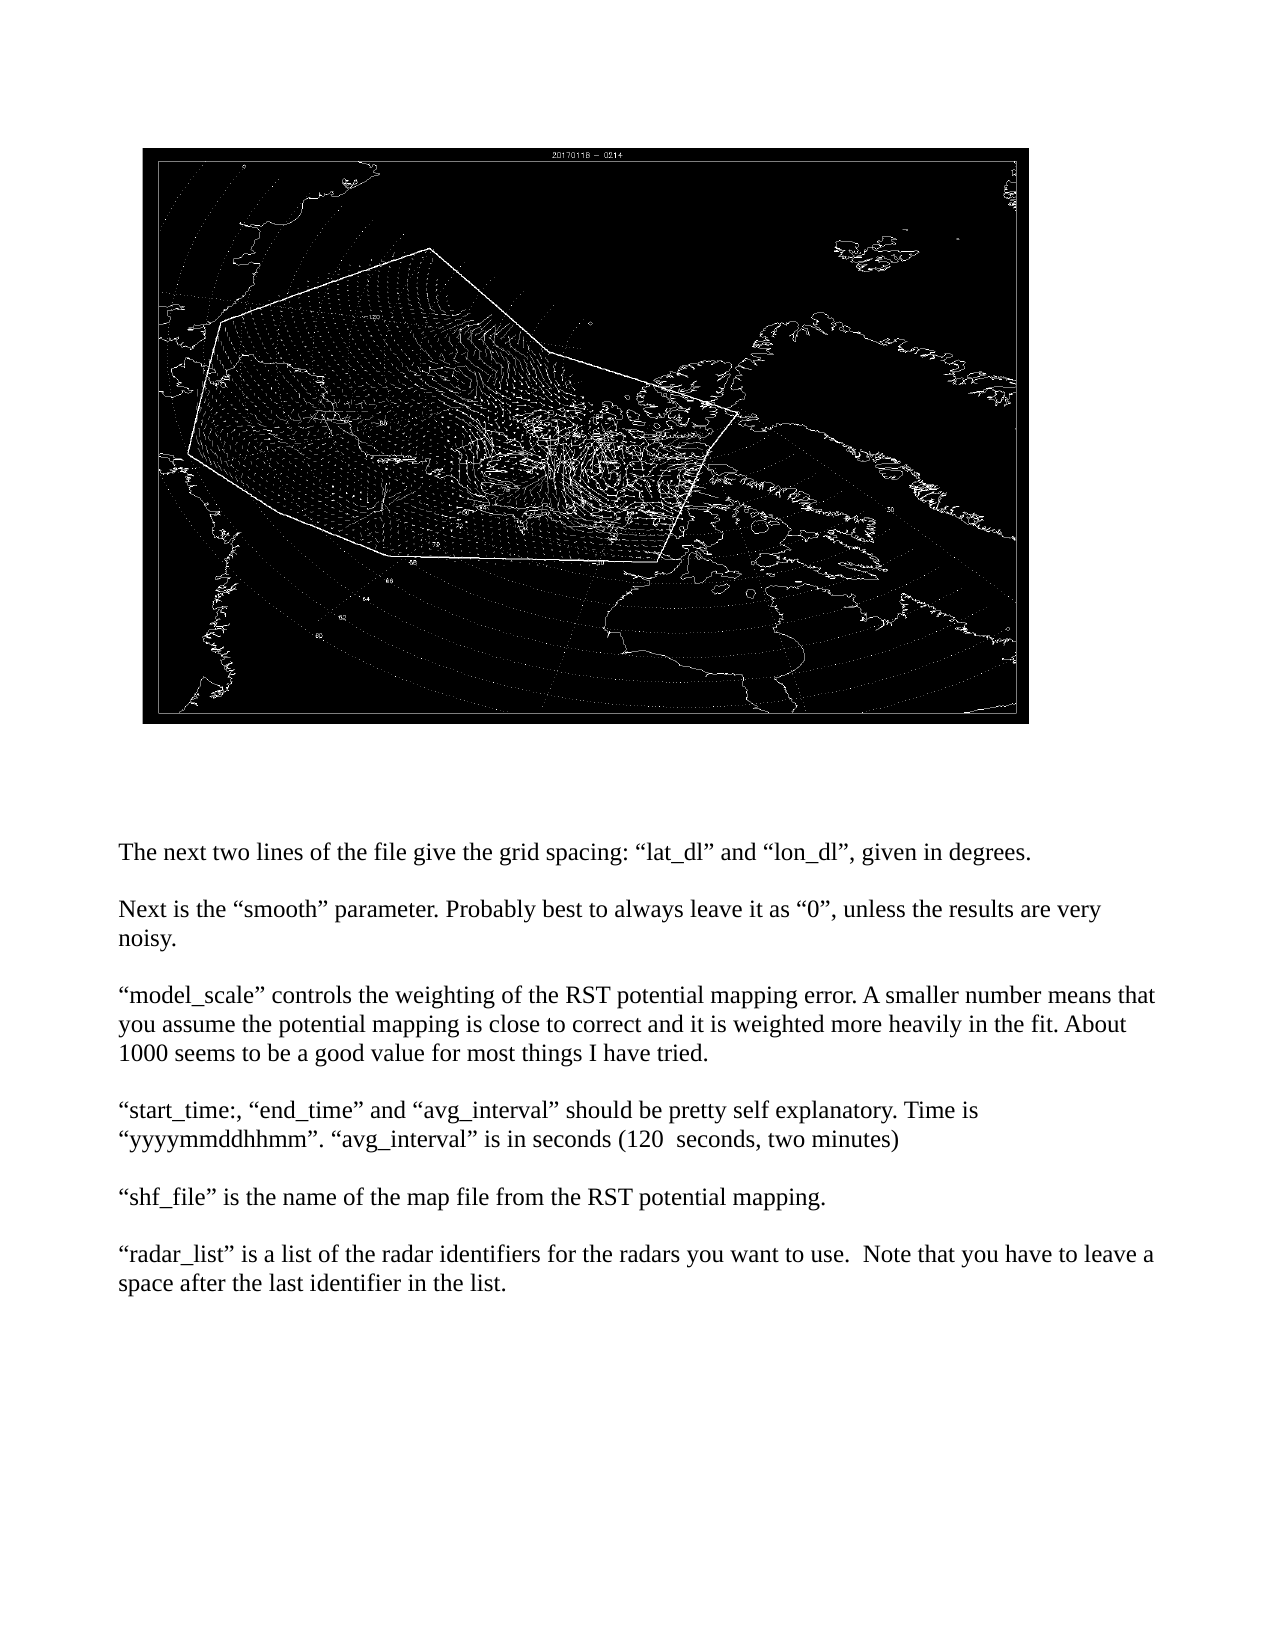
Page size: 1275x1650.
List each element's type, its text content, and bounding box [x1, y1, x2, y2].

text Next is the “smooth” parameter. Probably best to always leave it as “0”, unless the results are very noisy. [118, 894, 1157, 952]
text “radar_list” is a list of the radar identifiers for the radars you want to use. Note that you have to leave a space after the last identifier in the list. [118, 1239, 1157, 1297]
text “start_time:, “end_time” and “avg_interval” should be pretty self explanatory. Time is “yyyymmddhhmm”. “avg_interval” is in seconds (120 seconds, two minutes) [118, 1096, 1157, 1153]
text “model_scale” controls the weighting of the RST potential mapping error. A smaller number means that you assume the potential mapping is close to correct and it is weighted more heavily in the fit. About 1000 seems to be a good value for most things I have tried. [118, 981, 1157, 1067]
text “shf_file” is the name of the map file from the RST potential mapping. [118, 1182, 1157, 1211]
picture [142, 148, 1029, 724]
text The next two lines of the file give the grid spacing: “lat_dl” and “lon_dl”, given in degrees. [118, 837, 1157, 866]
